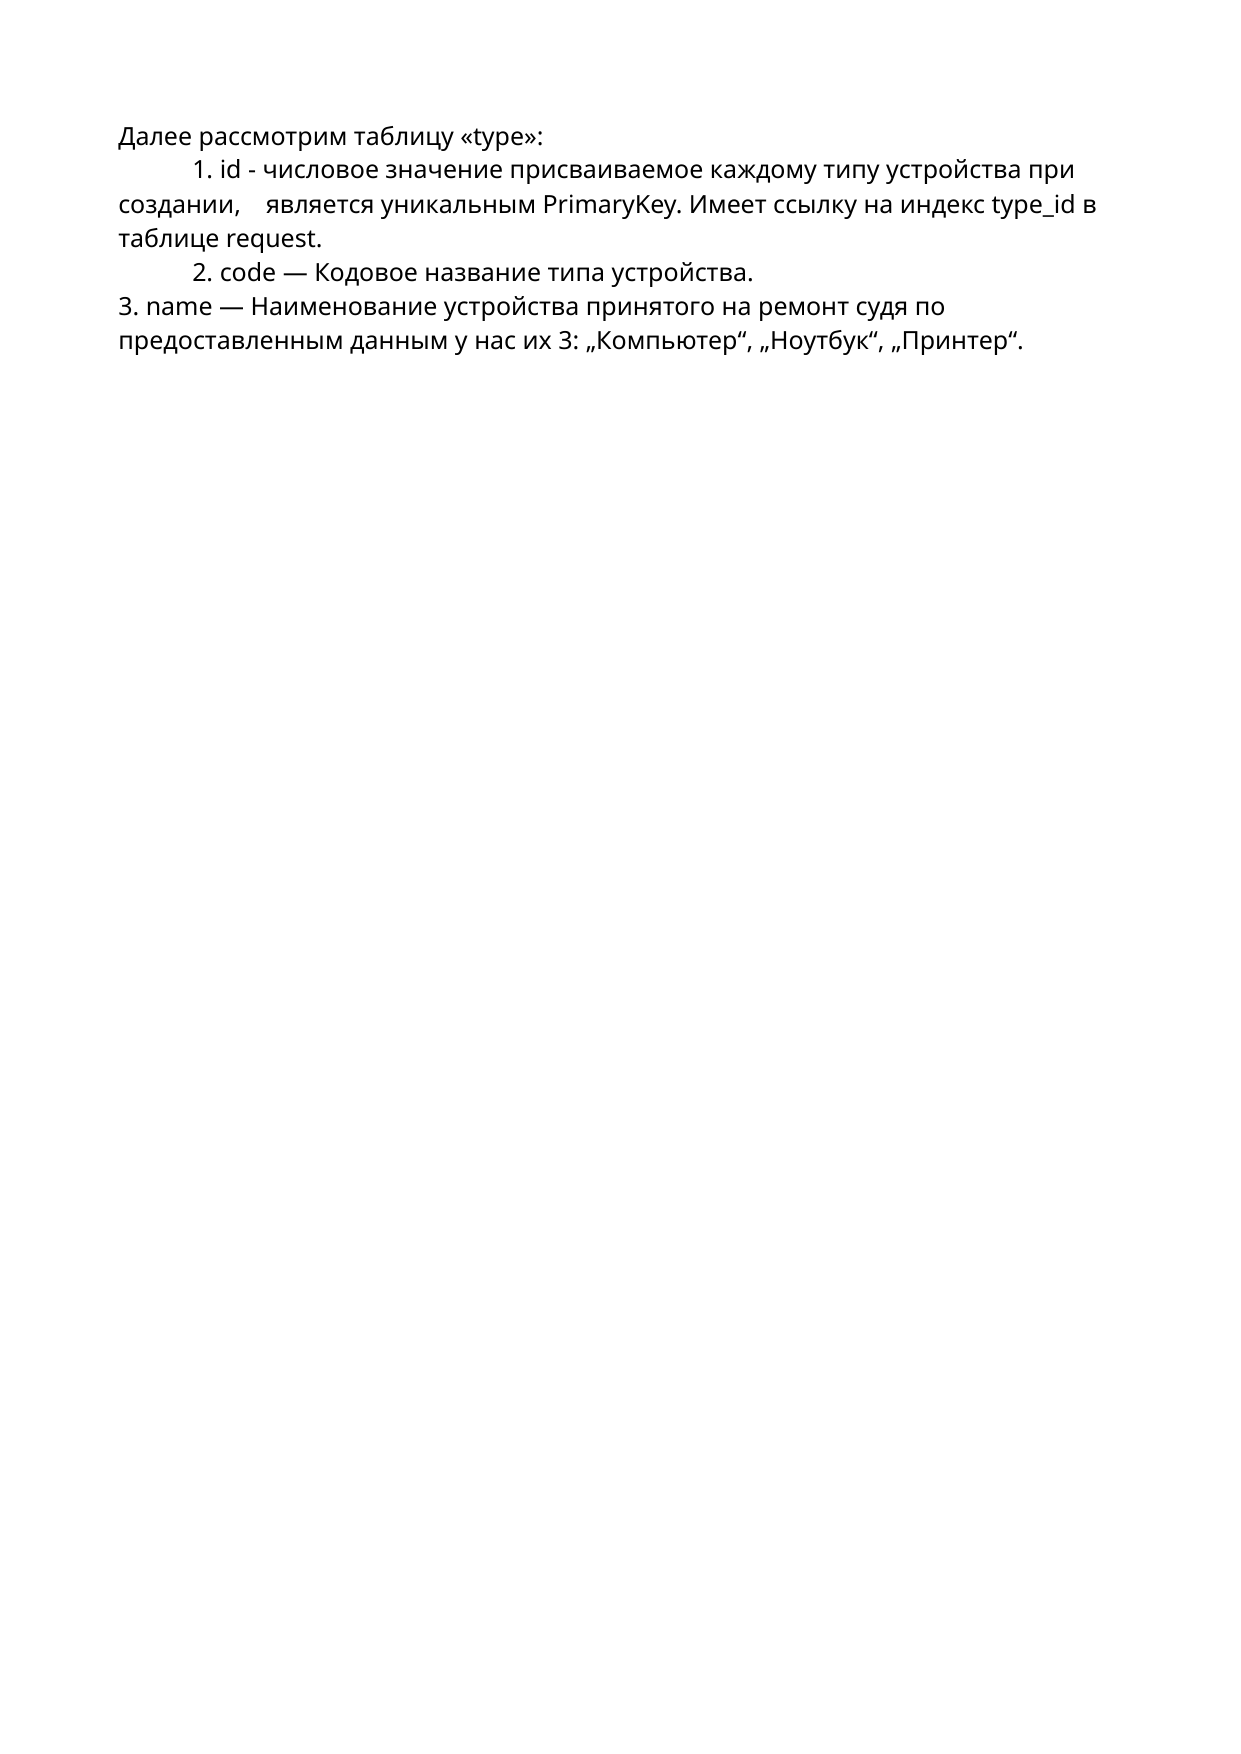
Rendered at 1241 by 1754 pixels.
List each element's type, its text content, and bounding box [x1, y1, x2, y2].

text 2. code — Кодовое название типа устройства. [118, 254, 1122, 288]
text 1. id - числовое значение присваиваемое каждому типу устройства при создании, является уникальным PrimaryKey. Имеет ссылку на индекс type_id в таблице request. [118, 152, 1122, 254]
text Далее рассмотрим таблицу «type»: [118, 118, 1122, 152]
text 3. name — Наименование устройства принятого на ремонт судя по предоставленным данным у нас их 3: „Компьютер“, „Ноутбук“, „Принтер“. [118, 288, 1122, 357]
